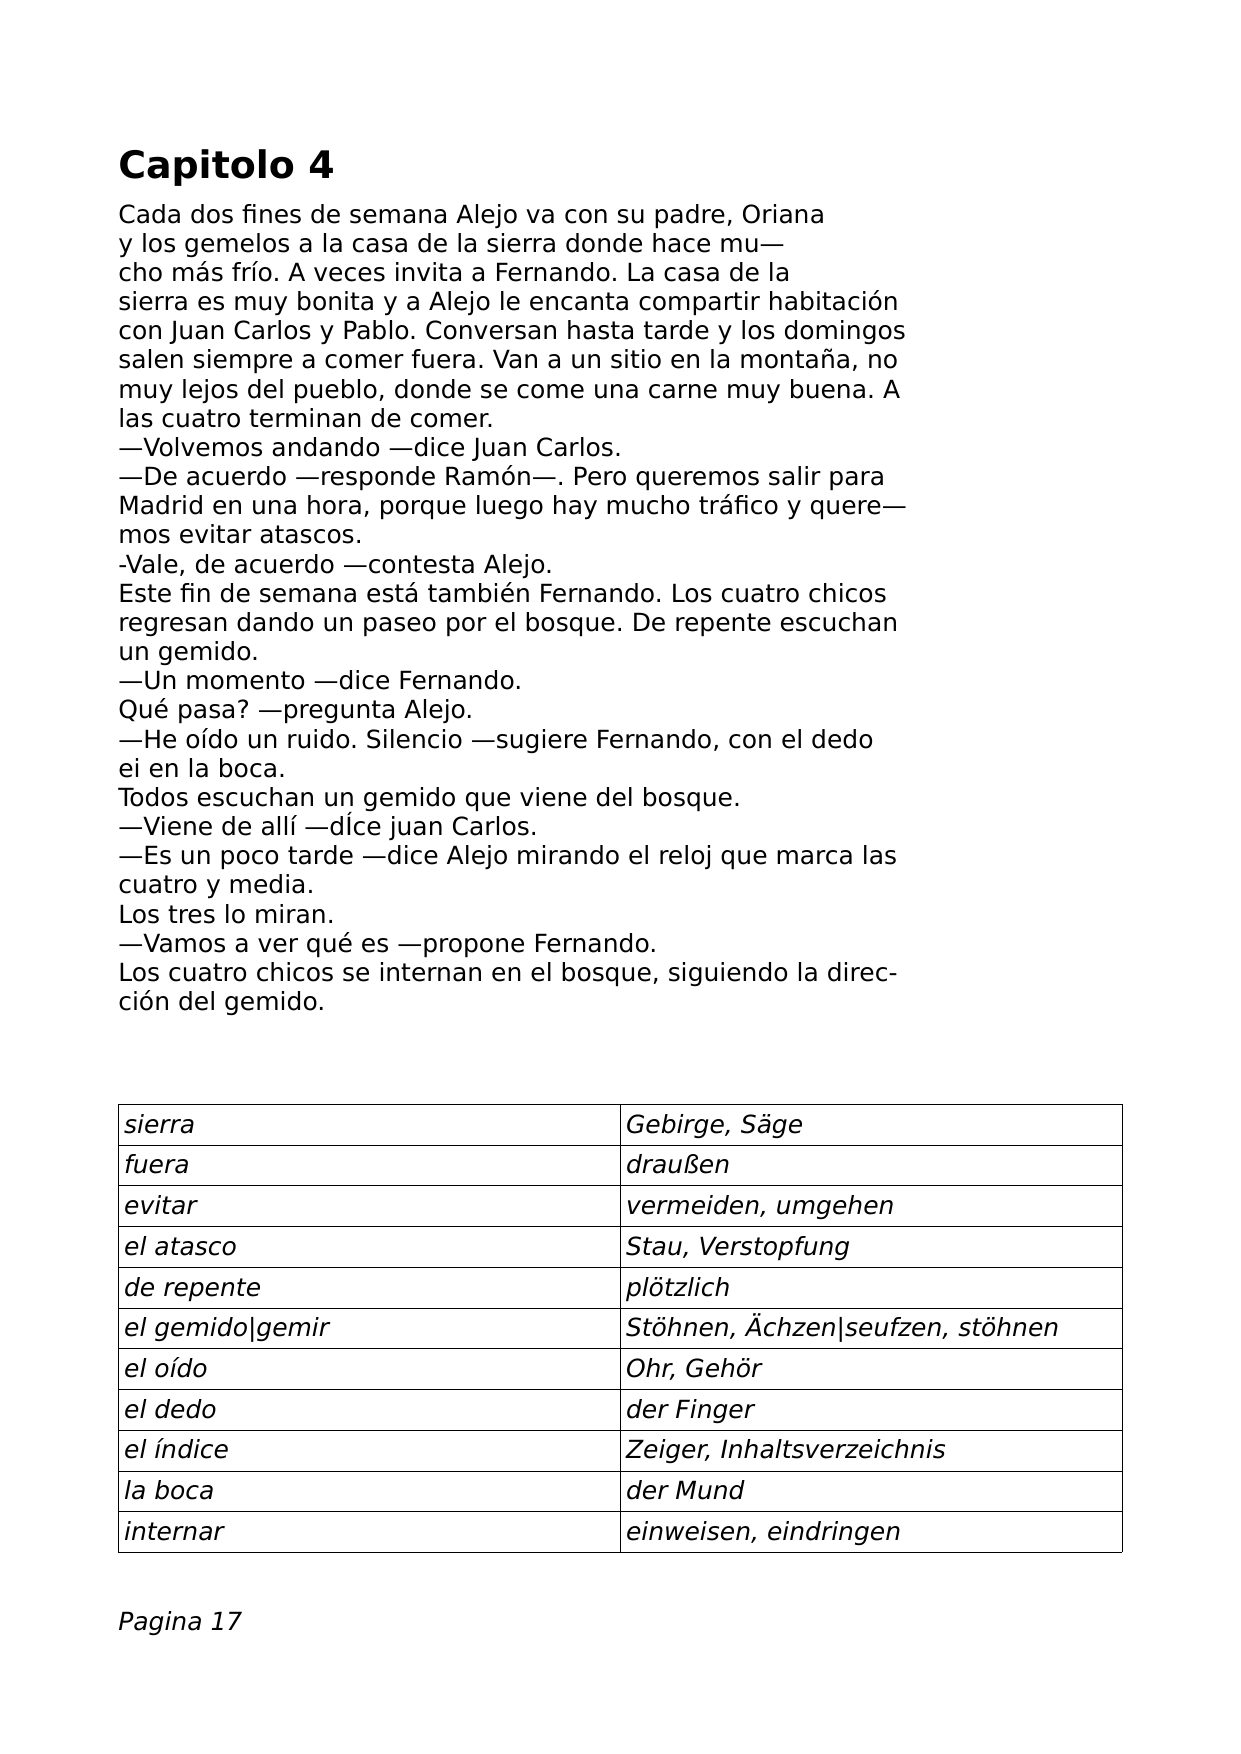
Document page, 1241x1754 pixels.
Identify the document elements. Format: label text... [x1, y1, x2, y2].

text —De acuerdo —responde Ramón—. Pero queremos salir para [118, 462, 1122, 491]
subtitle Capitolo 4 [118, 143, 1122, 187]
text regresan dando un paseo por el bosque. De repente escuchan [118, 608, 1122, 637]
table_cell fuera [119, 1146, 620, 1185]
table_cell vermeiden, umgehen [621, 1186, 1122, 1226]
table_cell la boca [119, 1472, 620, 1511]
table_cell der Finger [621, 1390, 1122, 1430]
table_cell evitar [119, 1186, 620, 1226]
text ción del gemido. [118, 987, 1122, 1016]
text cho más frío. A veces invita a Fernando. La casa de la [118, 258, 1122, 287]
text —Vamos a ver qué es —propone Fernando. [118, 929, 1122, 958]
text con Juan Carlos y Pablo. Conversan hasta tarde y los domingos [118, 316, 1122, 346]
table_cell el índice [119, 1431, 620, 1471]
table_cell internar [119, 1512, 620, 1552]
text y los gemelos a la casa de la sierra donde hace mu— [118, 229, 1122, 258]
text Los tres lo miran. [118, 900, 1122, 929]
table_cell Stau, Verstopfung [621, 1227, 1122, 1267]
text Cada dos ﬁnes de semana Alejo va con su padre, Oriana [118, 200, 1122, 229]
table_cell Ohr, Gehör [621, 1349, 1122, 1389]
table_cell draußen [621, 1146, 1122, 1185]
table_header sierra [119, 1105, 620, 1145]
text Madrid en una hora, porque luego hay mucho tráﬁco y quere— [118, 491, 1122, 521]
table_cell Zeiger, Inhaltsverzeichnis [621, 1431, 1122, 1471]
text un gemido. [118, 637, 1122, 666]
text Los cuatro chicos se internan en el bosque, siguiendo la direc- [118, 958, 1122, 987]
text Este ﬁn de semana está también Fernando. Los cuatro chicos [118, 579, 1122, 608]
table_cell de repente [119, 1268, 620, 1308]
table_cell el atasco [119, 1227, 620, 1267]
text —He oído un ruido. Silencio —sugiere Fernando, con el dedo [118, 725, 1122, 754]
text —Viene de allí —dÍce juan Carlos. [118, 812, 1122, 841]
text —Volvemos andando —dice Juan Carlos. [118, 433, 1122, 462]
text ei en la boca. [118, 754, 1122, 783]
table_cell Stöhnen, Ächzen|seufzen, stöhnen [621, 1309, 1122, 1348]
table_cell einweisen, eindringen [621, 1512, 1122, 1552]
text sierra es muy bonita y a Alejo le encanta compartir habitación [118, 287, 1122, 316]
text mos evitar atascos. [118, 521, 1122, 550]
table_cell el gemido|gemir [119, 1309, 620, 1348]
text Todos escuchan un gemido que viene del bosque. [118, 783, 1122, 812]
text muy lejos del pueblo, donde se come una carne muy buena. A [118, 375, 1122, 404]
table_cell plötzlich [621, 1268, 1122, 1308]
table_cell der Mund [621, 1472, 1122, 1511]
text Qué pasa? —pregunta Alejo. [118, 696, 1122, 725]
text —Es un poco tarde —dice Alejo mirando el reloj que marca las [118, 841, 1122, 871]
text —Un momento —dice Fernando. [118, 666, 1122, 696]
text cuatro y media. [118, 871, 1122, 900]
table_header Gebirge, Säge [621, 1105, 1122, 1145]
text las cuatro terminan de comer. [118, 404, 1122, 433]
table_cell el dedo [119, 1390, 620, 1430]
table_cell el oído [119, 1349, 620, 1389]
text -Vale, de acuerdo —contesta Alejo. [118, 550, 1122, 579]
text salen siempre a comer fuera. Van a un sitio en la montaña, no [118, 346, 1122, 375]
